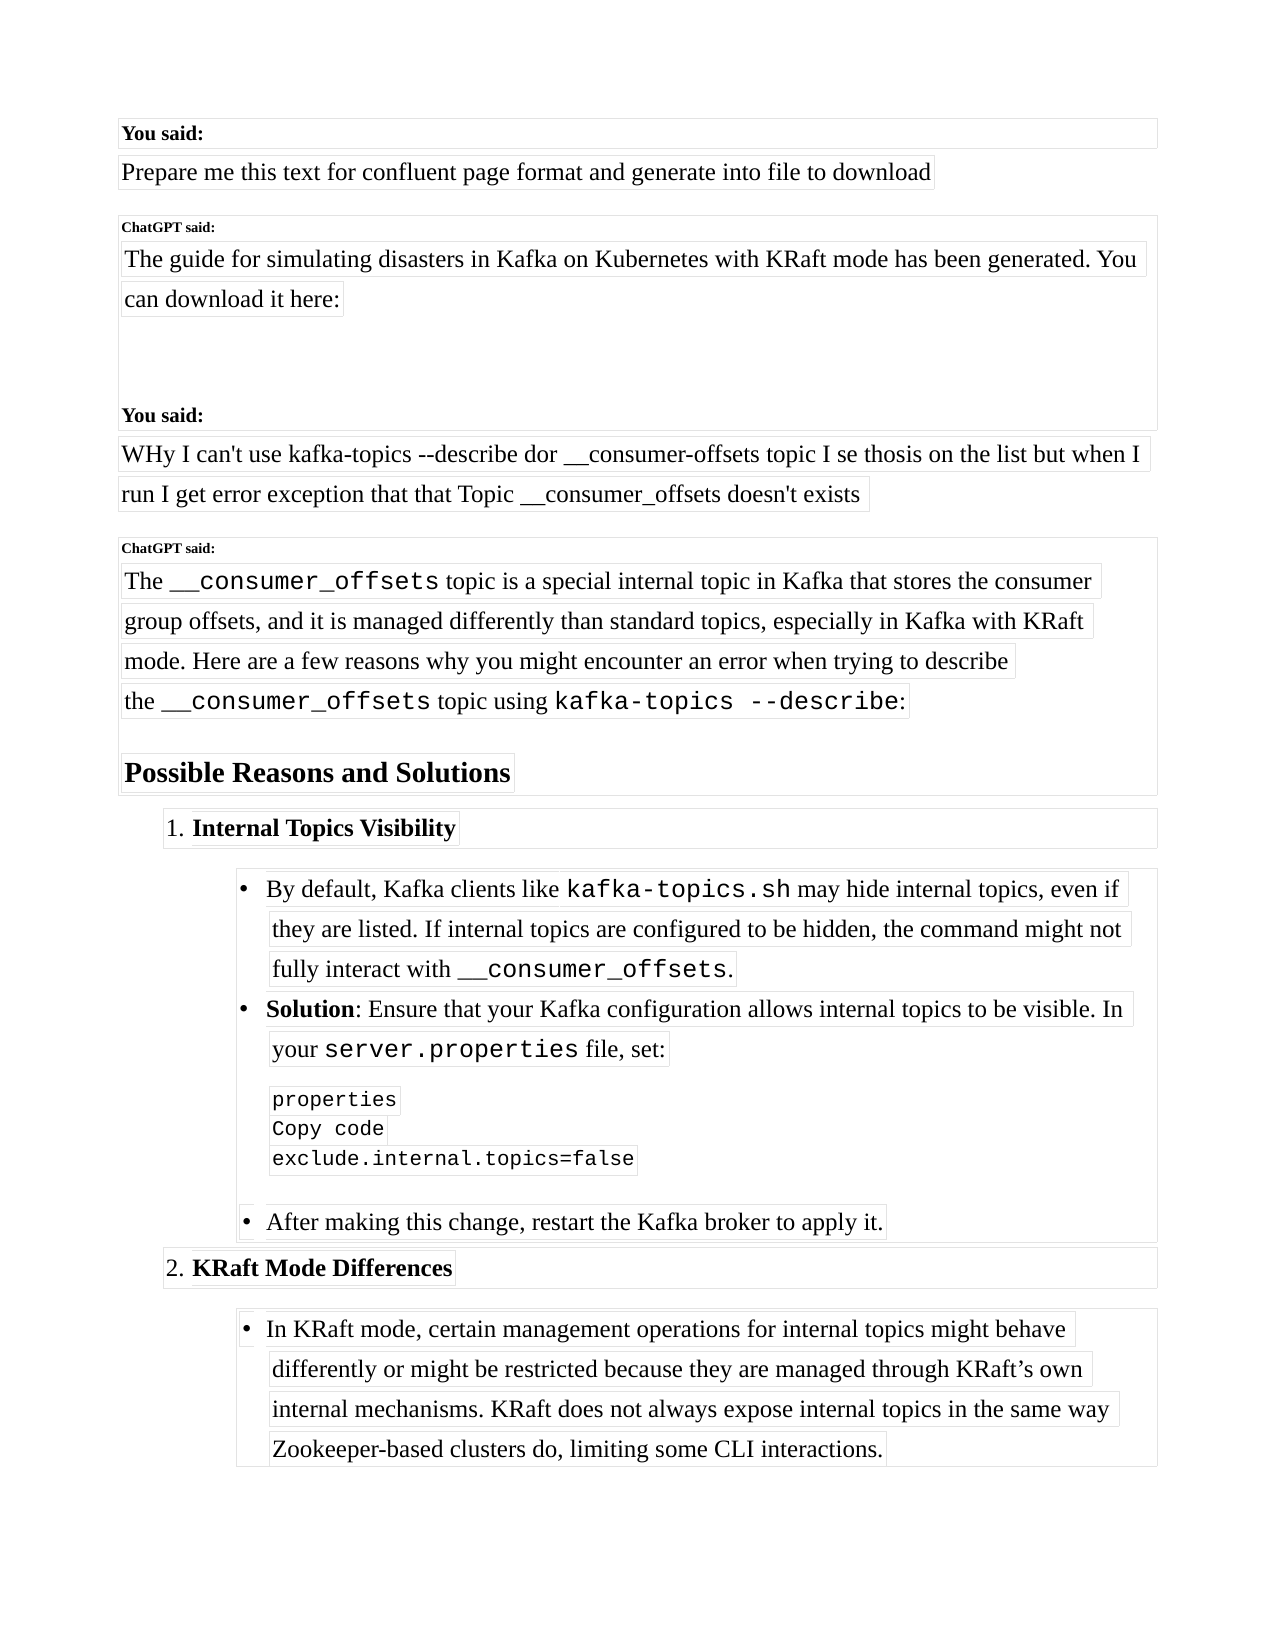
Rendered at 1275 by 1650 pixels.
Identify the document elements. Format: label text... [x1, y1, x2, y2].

list By default, Kafka clients like kafka-topics.sh may hide internal topics, even if they are listed. If internal topics are configured to be hidden, the command might not fully interact with __consumer_offsets. [237, 869, 1157, 986]
list Internal Topics Visibility [164, 809, 1157, 848]
list After making this change, restart the Kafka broker to apply it. [237, 1201, 1157, 1242]
subtitle You said: [119, 400, 1157, 430]
list Copy code [270, 1116, 387, 1142]
text The guide for simulating disasters in Kafka on Kubernetes with KRaft mode has been generated. You can download it here: [119, 238, 1157, 316]
text The __consumer_offsets topic is a special internal topic in Kafka that stores the consumer group offsets, and it is managed differently than standard topics, especially in Kafka with KRaft mode. Here are a few reasons why you might encounter an error when trying to describe the __consumer_offsets topic using kafka-topics --describe: [119, 560, 1157, 718]
subtitle Possible Reasons and Solutions [119, 749, 1157, 795]
list Solution: Ensure that your Kafka configuration allows internal topics to be visible. In your server.properties file, set: [237, 988, 1157, 1066]
list In KRaft mode, certain management operations for internal topics might behave differently or might be restricted because they are managed through KRaft’s own internal mechanisms. KRaft does not always expose internal topics in the same way Zookeeper-based clusters do, limiting some CLI interactions. [237, 1309, 1157, 1466]
subtitle ChatGPT said: [119, 216, 1157, 235]
text ​​ [119, 333, 1157, 371]
subtitle ChatGPT said: [119, 538, 1157, 557]
list [237, 1112, 269, 1142]
text WHy I can't use kafka-topics --describe dor __consumer-offsets topic I se thosis on the list but when I run I get error exception that that Topic __consumer_offsets doesn't exists [118, 436, 1157, 511]
list [388, 1112, 1157, 1142]
subtitle You said: [119, 119, 1157, 148]
text [935, 154, 1157, 189]
text Prepare me this text for confluent page format and generate into file to download [119, 156, 934, 189]
list exclude.internal.topics=false [270, 1146, 637, 1175]
list properties [237, 1083, 1157, 1112]
list exclude.internal.topics=false [237, 1142, 269, 1175]
list exclude.internal.topics=false [388, 1142, 1157, 1175]
list KRaft Mode Differences [164, 1248, 1157, 1288]
